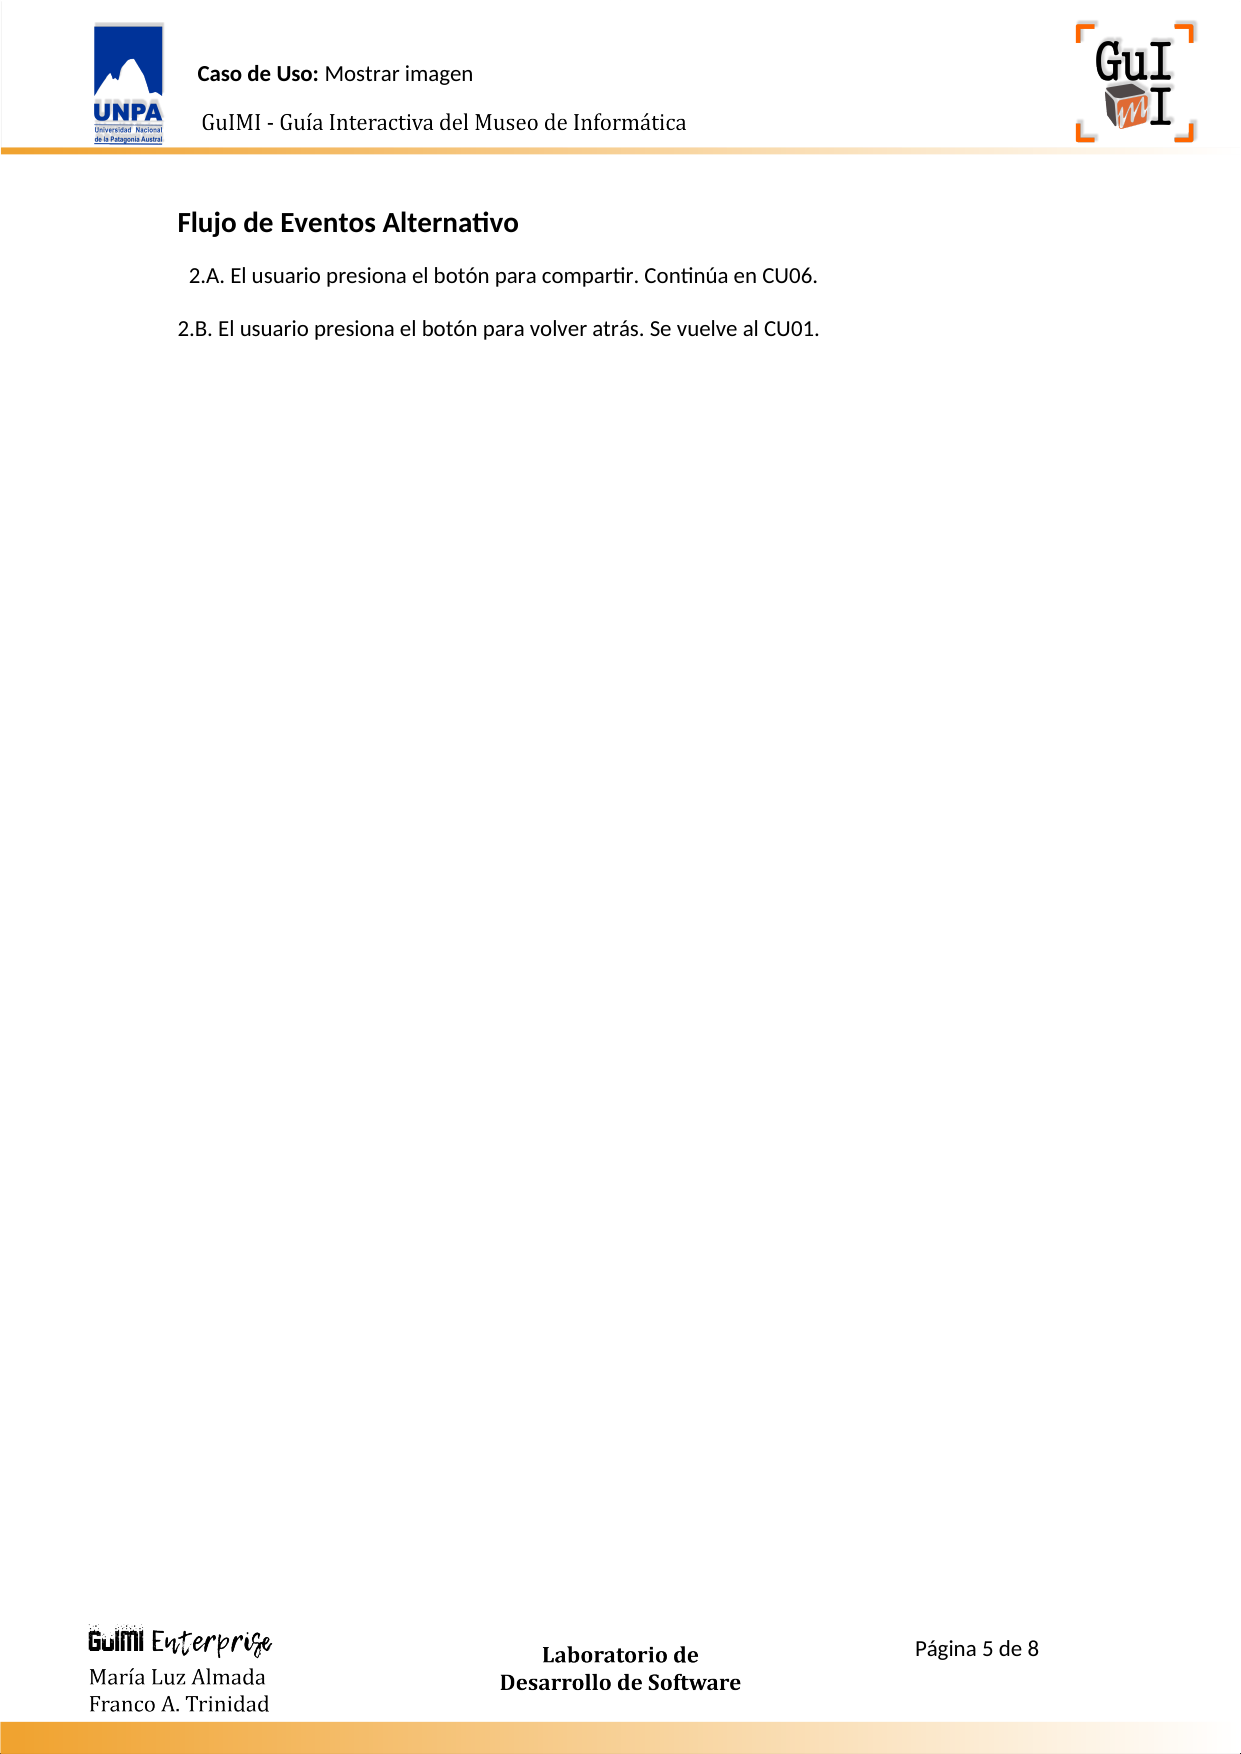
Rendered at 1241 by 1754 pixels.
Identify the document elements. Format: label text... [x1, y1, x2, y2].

picture [0, 1613, 1241, 1754]
subtitle 2.B. El usuario presiona el botón para volver atrás. Se vuelve al CU01. [177, 314, 1063, 342]
picture [0, 0, 1241, 155]
text 2.A. El usuario presiona el botón para compartir. Continúa en CU06. [188, 261, 1063, 289]
subtitle Flujo de Eventos Alternativo [177, 204, 1063, 240]
